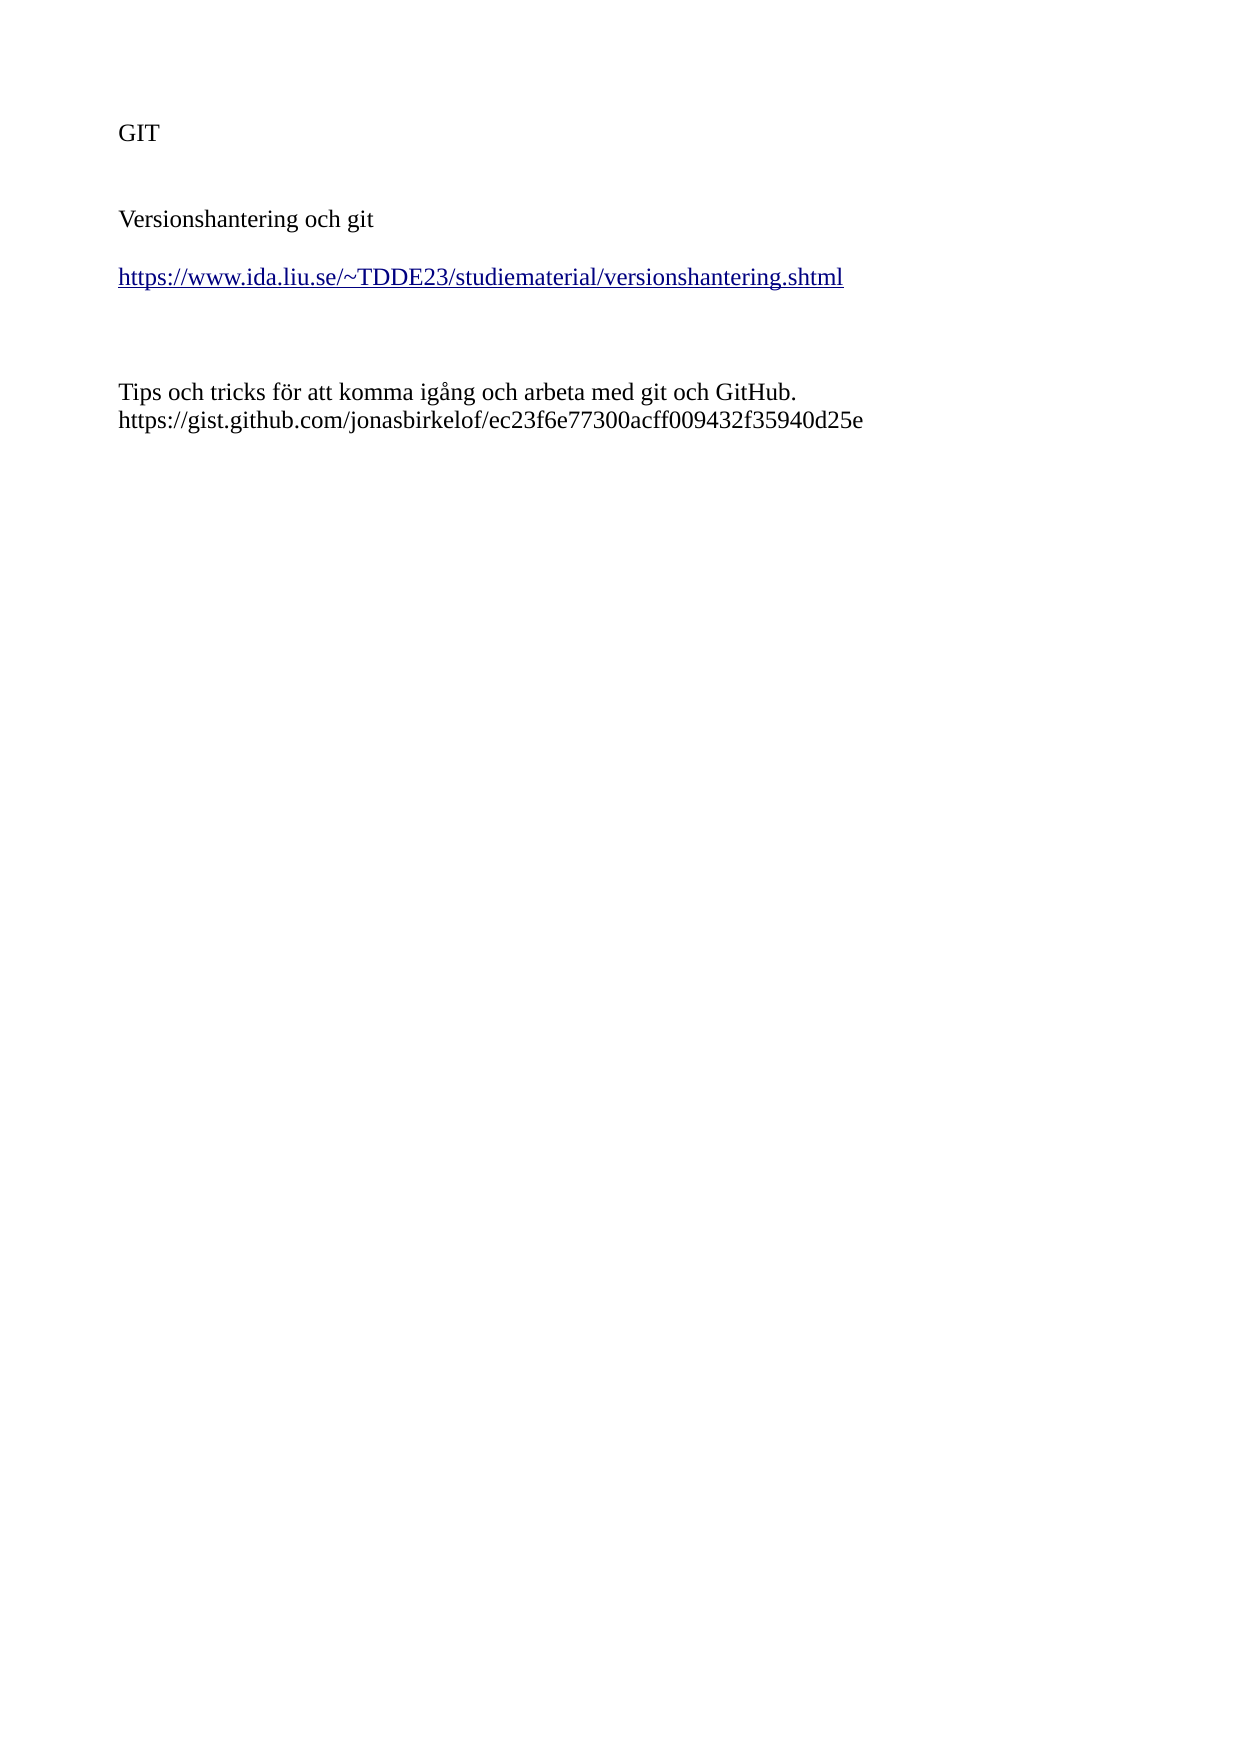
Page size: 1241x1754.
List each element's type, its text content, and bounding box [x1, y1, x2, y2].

text https://gist.github.com/jonasbirkelof/ec23f6e77300acff009432f35940d25e [118, 406, 1122, 434]
text Tips och tricks för att komma igång och arbeta med git och GitHub. [118, 377, 1122, 406]
text GIT [118, 118, 1122, 147]
text https://www.ida.liu.se/~TDDE23/studiematerial/versionshantering.shtml [118, 262, 1122, 291]
text Versionshantering och git [118, 204, 1122, 233]
